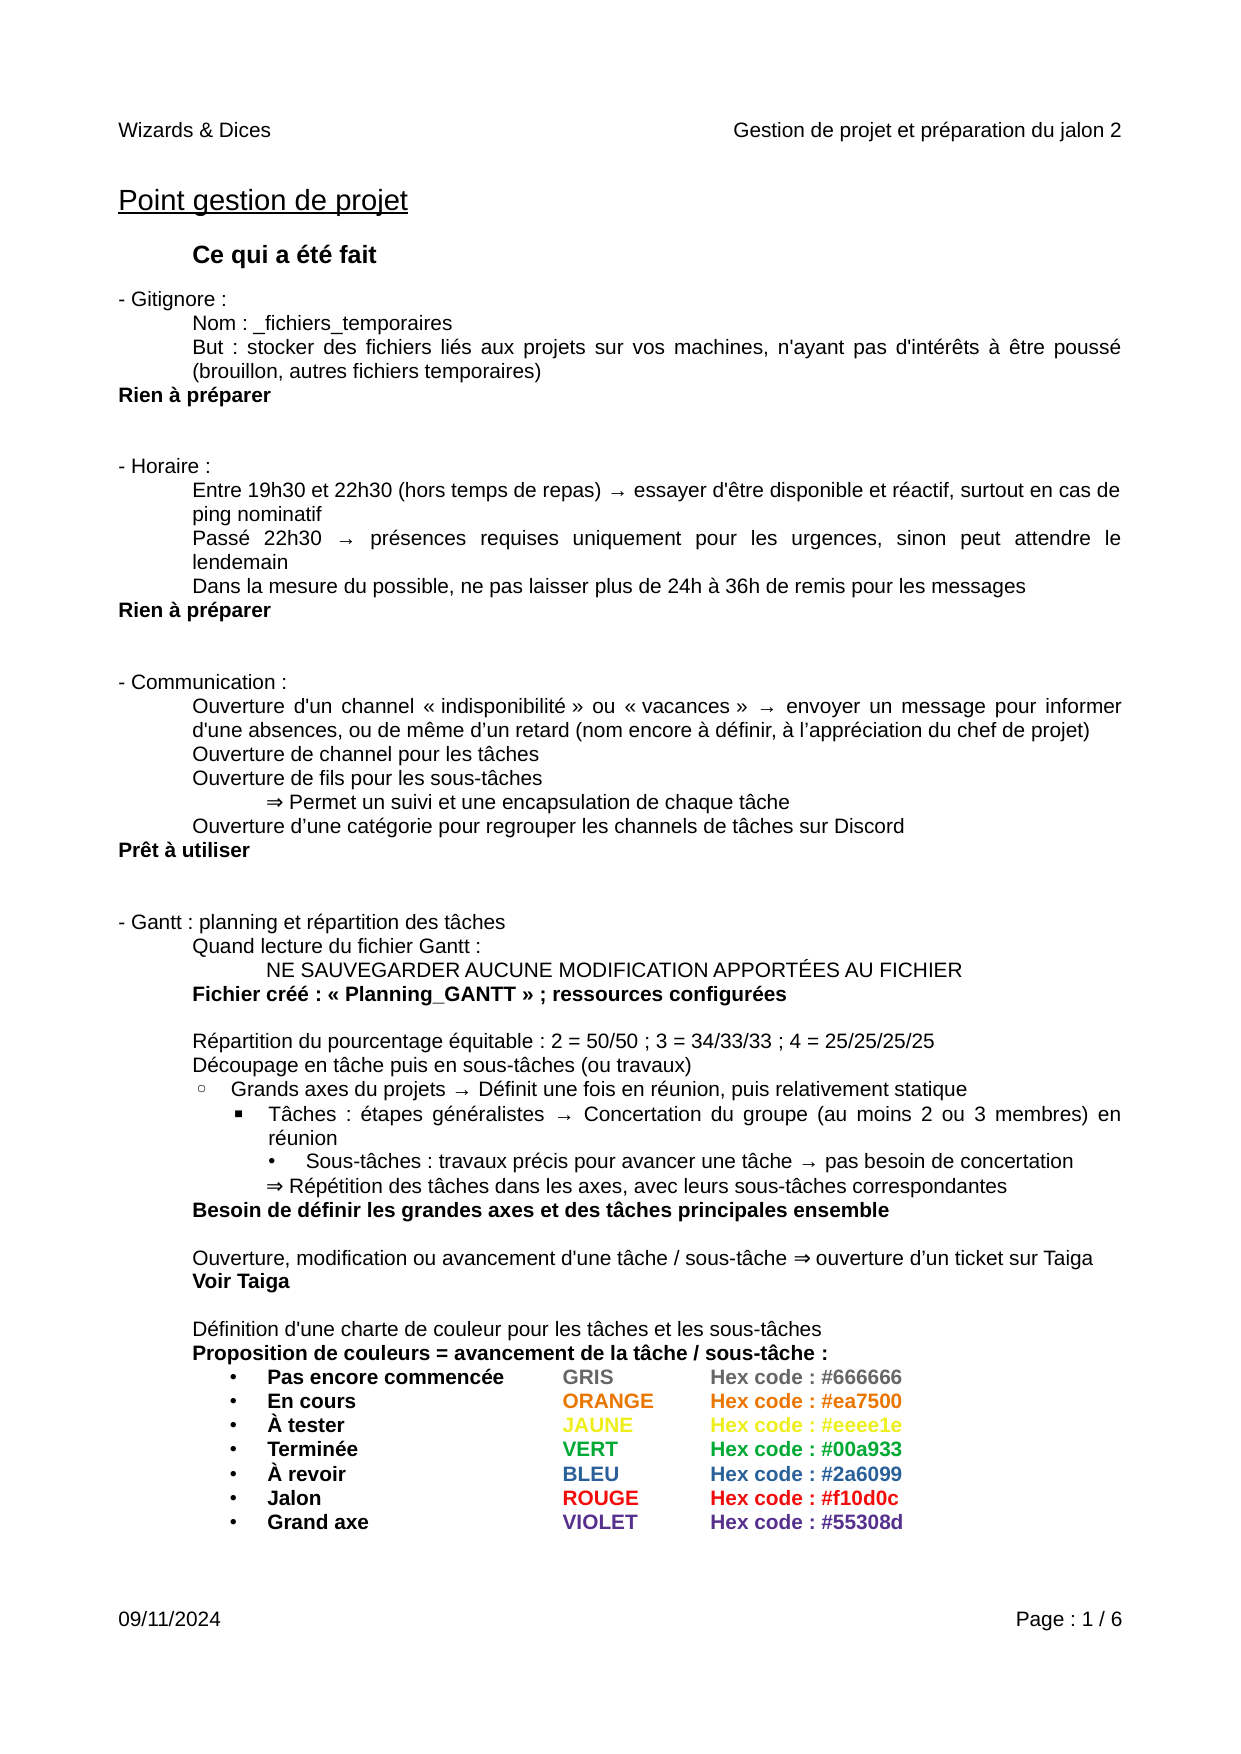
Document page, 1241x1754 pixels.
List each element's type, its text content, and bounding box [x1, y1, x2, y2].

list Pas encore commencée GRIS Hex code : #666666 [229, 1365, 1122, 1389]
text Voir Taiga [192, 1269, 1122, 1293]
text Découpage en tâche puis en sous-tâches (ou travaux) [192, 1053, 1122, 1077]
text But : stocker des fichiers liés aux projets sur vos machines, n'ayant pas d'intérêts à être poussé (brouillon, autres fichiers temporaires) [192, 334, 1122, 382]
text Rien à préparer [118, 598, 1122, 622]
text Passé 22h30 → présences requises uniquement pour les urgences, sinon peut attendre le lendemain [192, 526, 1122, 574]
list Sous-tâches : travaux précis pour avancer une tâche → pas besoin de concertation [268, 1149, 1122, 1173]
text Fichier créé : « Planning_GANTT » ; ressources configurées [192, 981, 1122, 1005]
subtitle Ce qui a été fait [192, 240, 1122, 269]
text Ouverture de fils pour les sous-tâches [192, 766, 1122, 790]
list Jalon ROUGE Hex code : #f10d0c [229, 1485, 1122, 1509]
text - Communication : [118, 670, 1122, 694]
text Dans la mesure du possible, ne pas laisser plus de 24h à 36h de remis pour les messages [192, 574, 1122, 598]
text Définition d'une charte de couleur pour les tâches et les sous-tâches [192, 1317, 1122, 1341]
list Grand axe VIOLET Hex code : #55308d [229, 1509, 1122, 1533]
list Terminée VERT Hex code : #00a933 [229, 1437, 1122, 1461]
text ⇒ Permet un suivi et une encapsulation de chaque tâche [192, 790, 1122, 814]
text Rien à préparer [118, 382, 1122, 406]
text Quand lecture du fichier Gantt : [192, 933, 1122, 957]
text Répartition du pourcentage équitable : 2 = 50/50 ; 3 = 34/33/33 ; 4 = 25/25/25/25 [192, 1029, 1122, 1053]
text Nom : _fichiers_temporaires [192, 311, 1122, 334]
text - Horaire : [118, 454, 1122, 478]
text NE SAUVEGARDER AUCUNE MODIFICATION APPORTÉES AU FICHIER [192, 957, 1122, 981]
text Ouverture de channel pour les tâches [192, 742, 1122, 766]
list En cours ORANGE Hex code : #ea7500 [229, 1389, 1122, 1413]
list Grands axes du projets → Définit une fois en réunion, puis relativement statique [193, 1077, 1122, 1101]
text - Gantt : planning et répartition des tâches [118, 909, 1122, 933]
text Prêt à utiliser [118, 838, 1122, 862]
list À tester JAUNE Hex code : #eeee1e [229, 1413, 1122, 1437]
text - Gitignore : [118, 287, 1122, 311]
text Ouverture d’une catégorie pour regrouper les channels de tâches sur Discord [192, 814, 1122, 838]
text Ouverture, modification ou avancement d'une tâche / sous-tâche ⇒ ouverture d’un ticket sur Taiga [192, 1245, 1122, 1269]
list À revoir BLEU Hex code : #2a6099 [229, 1461, 1122, 1485]
text Entre 19h30 et 22h30 (hors temps de repas) → essayer d'être disponible et réactif, surtout en cas de ping nominatif [192, 478, 1122, 526]
subtitle Point gestion de projet [118, 183, 1122, 217]
list Tâches : étapes généralistes → Concertation du groupe (au moins 2 ou 3 membres) en réunion [231, 1101, 1122, 1149]
text Besoin de définir les grandes axes et des tâches principales ensemble [192, 1197, 1122, 1221]
text Ouverture d'un channel « indisponibilité » ou « vacances » → envoyer un message pour informer d'une absences, ou de même d’un retard (nom encore à définir, à l’appréciation du chef de projet) [192, 694, 1122, 742]
text Proposition de couleurs = avancement de la tâche / sous-tâche : [192, 1341, 1122, 1365]
text ⇒ Répétition des tâches dans les axes, avec leurs sous-tâches correspondantes [192, 1173, 1122, 1197]
